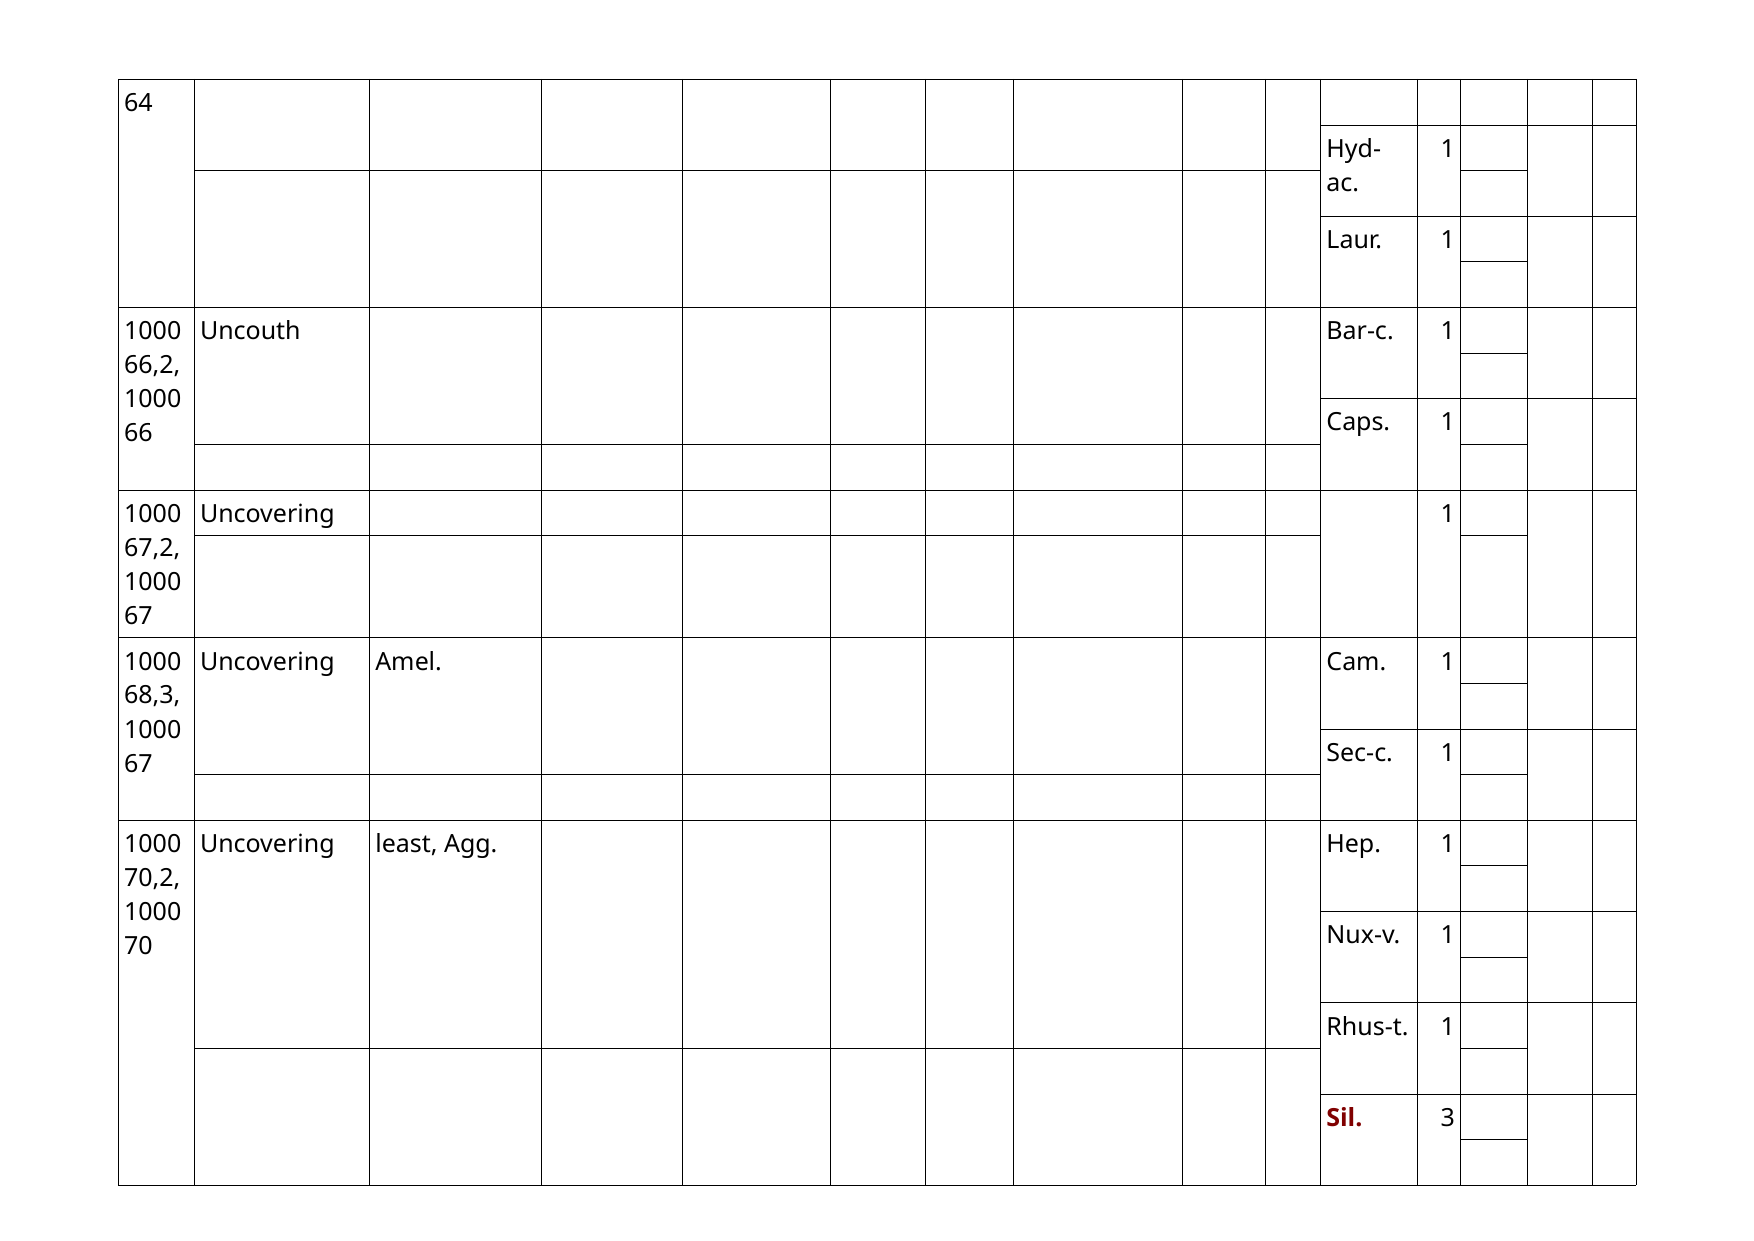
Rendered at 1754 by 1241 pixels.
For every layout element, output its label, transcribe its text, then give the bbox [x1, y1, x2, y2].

table_cell [683, 171, 830, 307]
table_cell 100070,2,100070 [119, 821, 194, 1185]
table_cell [926, 171, 1013, 307]
table_cell [195, 536, 369, 637]
table_cell [1461, 126, 1527, 170]
table_cell [831, 445, 925, 489]
table_cell [542, 638, 682, 774]
table_cell [683, 821, 830, 1048]
table_cell [542, 171, 682, 307]
table_cell [1461, 684, 1527, 728]
table_cell [1461, 262, 1527, 307]
table_cell [926, 445, 1013, 489]
table_cell [370, 1049, 541, 1185]
table_cell [1461, 775, 1527, 820]
table_cell Uncouth [195, 308, 369, 444]
table_cell [831, 536, 925, 637]
table_cell Nux-v. [1321, 912, 1417, 1002]
table_cell [1593, 126, 1636, 216]
table_cell [1461, 1140, 1527, 1185]
table_cell [926, 308, 1013, 444]
table_cell [1266, 536, 1320, 637]
table_cell [542, 1049, 682, 1185]
table_cell [1418, 80, 1460, 124]
table_cell [926, 1049, 1013, 1185]
table_cell [1461, 1003, 1527, 1048]
table_cell [1528, 491, 1592, 637]
table_cell [1183, 80, 1265, 170]
table_cell [1183, 1049, 1265, 1185]
table_cell [1461, 866, 1527, 911]
table_cell [1528, 308, 1592, 398]
table_cell Caps. [1321, 399, 1417, 489]
table_cell Uncovering [195, 491, 369, 535]
table_cell 1 [1418, 126, 1460, 216]
table_cell 1 [1418, 821, 1460, 911]
table_cell [683, 308, 830, 444]
table_cell 64 [119, 80, 194, 307]
table_cell [542, 445, 682, 489]
table_cell [1183, 445, 1265, 489]
table_cell [1014, 821, 1182, 1048]
table_cell [831, 80, 925, 170]
table_cell Hep. [1321, 821, 1417, 911]
table_cell [542, 80, 682, 170]
table_cell [1014, 491, 1182, 535]
table_cell [1014, 171, 1182, 307]
table_cell 100067,2,100067 [119, 491, 194, 637]
table_cell [370, 308, 541, 444]
table_cell [1183, 171, 1265, 307]
table_cell Amel. [370, 638, 541, 774]
table_cell [1014, 445, 1182, 489]
table_cell [1014, 536, 1182, 637]
table_cell [926, 775, 1013, 820]
table_cell [831, 1049, 925, 1185]
table_cell [1593, 399, 1636, 489]
table_cell [370, 80, 541, 170]
table_cell [1461, 958, 1527, 1002]
table_cell [1266, 1049, 1320, 1185]
table_cell [1593, 80, 1636, 124]
table_cell Rhus-t. [1321, 1003, 1417, 1093]
table_cell [1014, 775, 1182, 820]
table_cell [542, 491, 682, 535]
table_cell [831, 491, 925, 535]
table_cell Cam. [1321, 638, 1417, 728]
table_cell [1266, 445, 1320, 489]
table_cell Sec-c. [1321, 730, 1417, 820]
table_cell [370, 491, 541, 535]
table_cell [1528, 1095, 1592, 1185]
table_cell [683, 1049, 830, 1185]
table_cell [1593, 217, 1636, 307]
table_cell [1266, 821, 1320, 1048]
table_cell [1014, 638, 1182, 774]
table_cell [195, 171, 369, 307]
table_cell [542, 308, 682, 444]
table_cell [1593, 491, 1636, 637]
table_cell [1461, 399, 1527, 444]
table_cell [195, 775, 369, 820]
table_cell [1461, 308, 1527, 353]
table_cell [683, 775, 830, 820]
table_cell Uncovering [195, 821, 369, 1048]
table_cell [1528, 399, 1592, 489]
table_cell [1528, 912, 1592, 1002]
table_cell [1461, 80, 1527, 124]
table_cell 100068,3,100067 [119, 638, 194, 820]
table_cell [1461, 912, 1527, 957]
table_cell [683, 80, 830, 170]
table_cell [1461, 1095, 1527, 1139]
table_cell [370, 445, 541, 489]
table_cell [926, 536, 1013, 637]
table_cell [1266, 775, 1320, 820]
table_cell [1183, 821, 1265, 1048]
table_cell 1 [1418, 638, 1460, 728]
table_cell [1461, 1049, 1527, 1093]
table_cell 1 [1418, 399, 1460, 489]
table_cell [1461, 445, 1527, 489]
table_cell [831, 638, 925, 774]
table_cell [926, 491, 1013, 535]
table_cell [1528, 821, 1592, 911]
table_cell Sil. [1321, 1095, 1417, 1185]
table_cell [1266, 171, 1320, 307]
table_cell [1014, 308, 1182, 444]
table_cell 1 [1418, 308, 1460, 398]
table_cell [683, 536, 830, 637]
table_cell [1528, 730, 1592, 820]
table_cell 1 [1418, 730, 1460, 820]
table_cell [1461, 491, 1527, 535]
table_cell [1593, 308, 1636, 398]
table_cell [1528, 1003, 1592, 1093]
table_cell [1014, 1049, 1182, 1185]
table_cell [370, 536, 541, 637]
table_cell [1461, 730, 1527, 774]
table_cell [1183, 638, 1265, 774]
table_cell [1266, 308, 1320, 444]
table_cell [1593, 730, 1636, 820]
table_cell [1528, 638, 1592, 728]
table_cell Laur. [1321, 217, 1417, 307]
table_cell [831, 171, 925, 307]
table_cell [370, 775, 541, 820]
table_cell [195, 1049, 369, 1185]
table_cell [1183, 308, 1265, 444]
table_cell 3 [1418, 1095, 1460, 1185]
table_cell [195, 80, 369, 170]
table_cell [1461, 536, 1527, 637]
table_cell 1 [1418, 491, 1460, 637]
table_cell [1183, 775, 1265, 820]
table_cell [1593, 1095, 1636, 1185]
table_cell [1014, 80, 1182, 170]
table_cell [1321, 80, 1417, 124]
table_cell [1266, 638, 1320, 774]
table_cell 1 [1418, 912, 1460, 1002]
table_cell [542, 775, 682, 820]
table_cell [1593, 638, 1636, 728]
table_cell [831, 775, 925, 820]
table_cell Uncovering [195, 638, 369, 774]
table_cell [1266, 80, 1320, 170]
table_cell [1461, 171, 1527, 216]
table_cell [542, 536, 682, 637]
table_cell [1461, 217, 1527, 261]
table_cell 1 [1418, 217, 1460, 307]
table_cell [1461, 821, 1527, 865]
table_cell 1 [1418, 1003, 1460, 1093]
table_cell [926, 821, 1013, 1048]
table_cell [1183, 491, 1265, 535]
table_cell [1593, 821, 1636, 911]
table_cell least, Agg. [370, 821, 541, 1048]
table_cell [1266, 491, 1320, 535]
table_cell [542, 821, 682, 1048]
table_cell 100066,2,100066 [119, 308, 194, 489]
table_cell [1461, 354, 1527, 398]
table_cell [683, 491, 830, 535]
table_cell [1528, 126, 1592, 216]
table_cell [1593, 1003, 1636, 1093]
table_cell [1461, 638, 1527, 683]
table_cell [926, 638, 1013, 774]
table_cell Hyd-ac. [1321, 126, 1417, 216]
table_cell [831, 821, 925, 1048]
table_cell [1183, 536, 1265, 637]
table_cell [683, 445, 830, 489]
table_cell [683, 638, 830, 774]
table_cell [926, 80, 1013, 170]
table_cell [1593, 912, 1636, 1002]
table_cell [1528, 217, 1592, 307]
table_cell [370, 171, 541, 307]
table_cell [195, 445, 369, 489]
table_cell [1528, 80, 1592, 124]
table_cell Bar-c. [1321, 308, 1417, 398]
table_cell [1321, 491, 1417, 637]
table_cell [831, 308, 925, 444]
